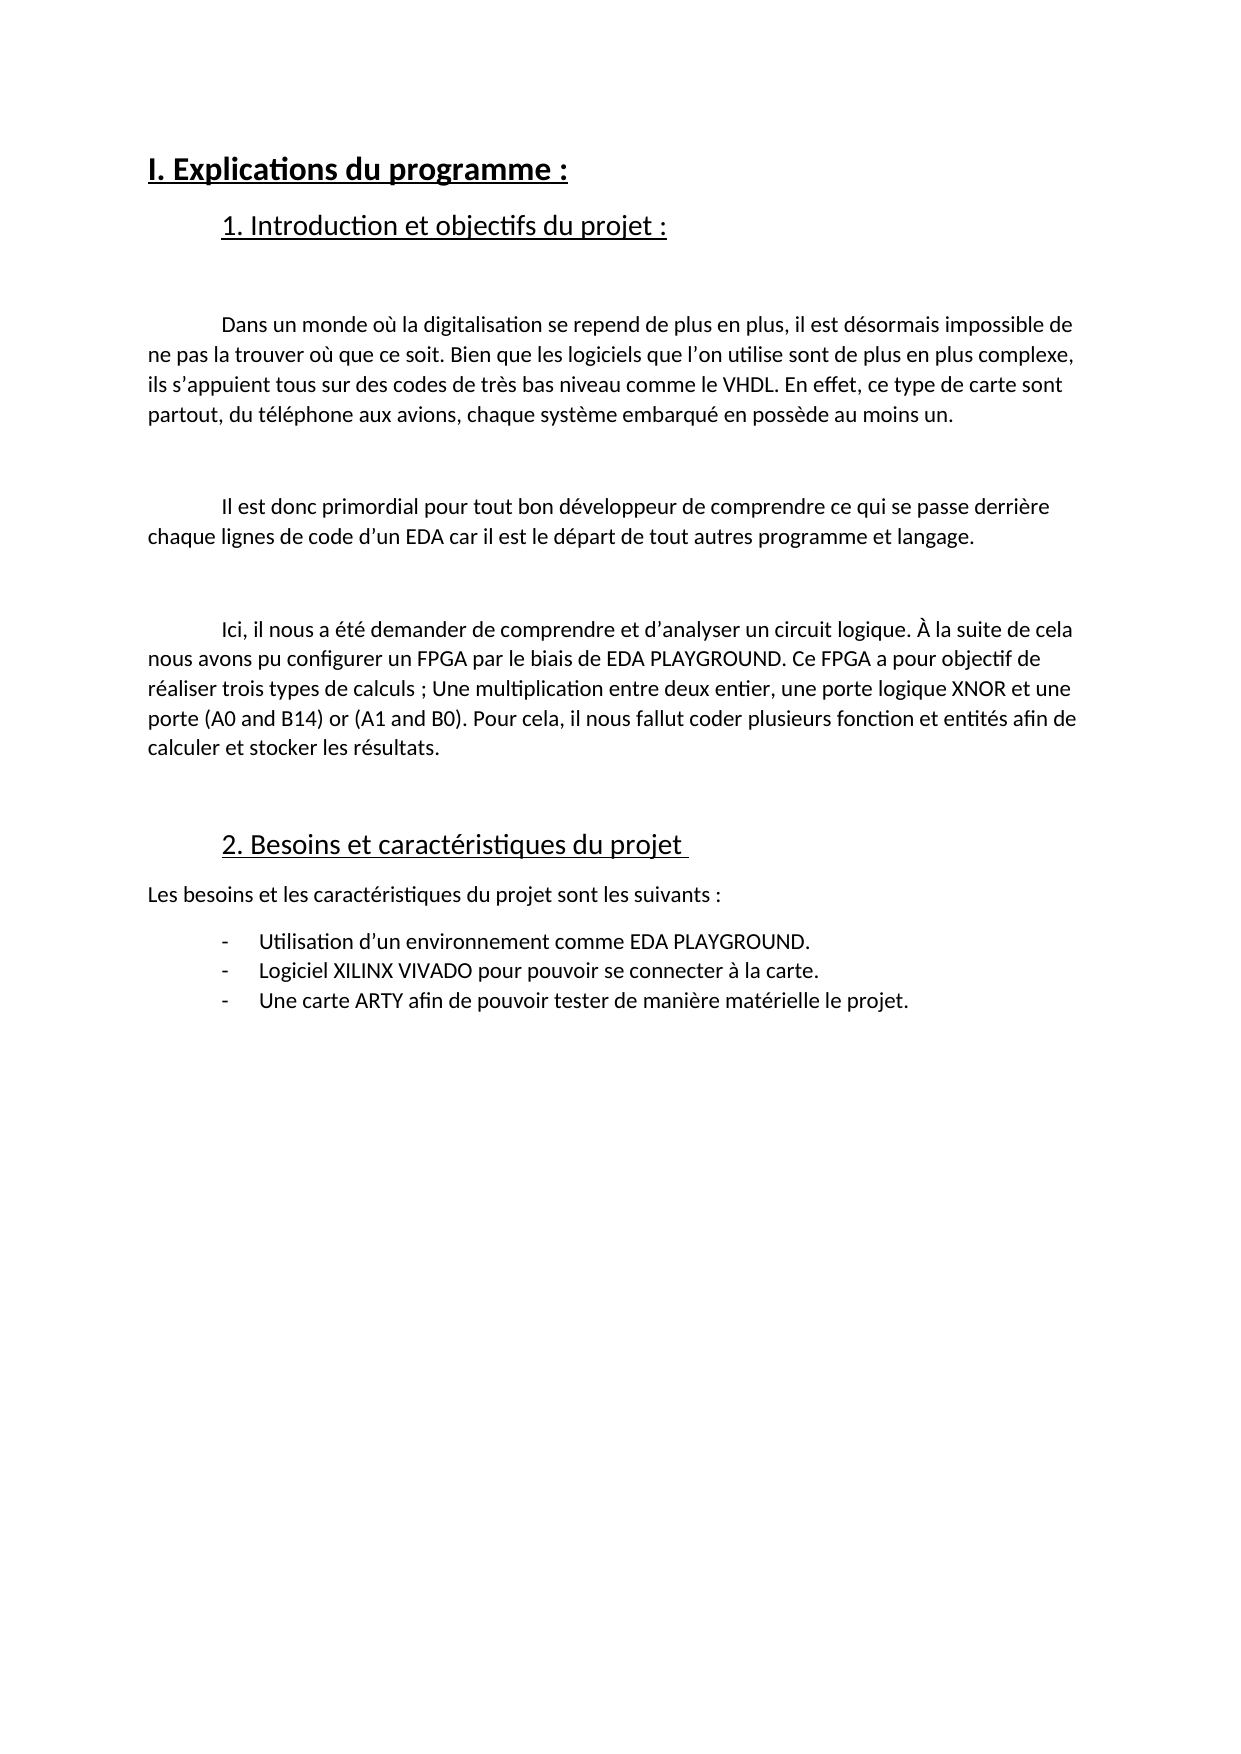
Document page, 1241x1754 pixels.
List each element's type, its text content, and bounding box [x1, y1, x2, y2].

list Une carte ARTY afin de pouvoir tester de manière matérielle le projet. [221, 986, 1093, 1014]
text 2. Besoins et caractéristiques du projet [148, 826, 1093, 862]
text Dans un monde où la digitalisation se repend de plus en plus, il est désormais impossible de ne pas la trouver où que ce soit. Bien que les logiciels que l’on utilise sont de plus en plus complexe, ils s’appuient tous sur des codes de très bas niveau comme le VHDL. En effet, ce type de carte sont partout, du téléphone aux avions, chaque système embarqué en possède au moins un. [148, 308, 1093, 428]
text Ici, il nous a été demander de comprendre et d’analyser un circuit logique. À la suite de cela nous avons pu configurer un FPGA par le biais de EDA PLAYGROUND. Ce FPGA a pour objectif de réaliser trois types de calculs ; Une multiplication entre deux entier, une porte logique XNOR et une porte (A0 and B14) or (A1 and B0). Pour cela, il nous fallut coder plusieurs fonction et entités afin de calculer et stocker les résultats. [148, 615, 1093, 762]
text 1. Introduction et objectifs du projet : [148, 207, 1093, 243]
list Logiciel XILINX VIVADO pour pouvoir se connecter à la carte. [221, 957, 1093, 985]
text I. Explications du programme : [148, 148, 1093, 188]
text Il est donc primordial pour tout bon développeur de comprendre ce qui se passe derrière chaque lignes de code d’un EDA car il est le départ de tout autres programme et langage. [148, 492, 1093, 550]
text Les besoins et les caractéristiques du projet sont les suivants : [148, 881, 1093, 909]
list Utilisation d’un environnement comme EDA PLAYGROUND. [221, 927, 1093, 955]
